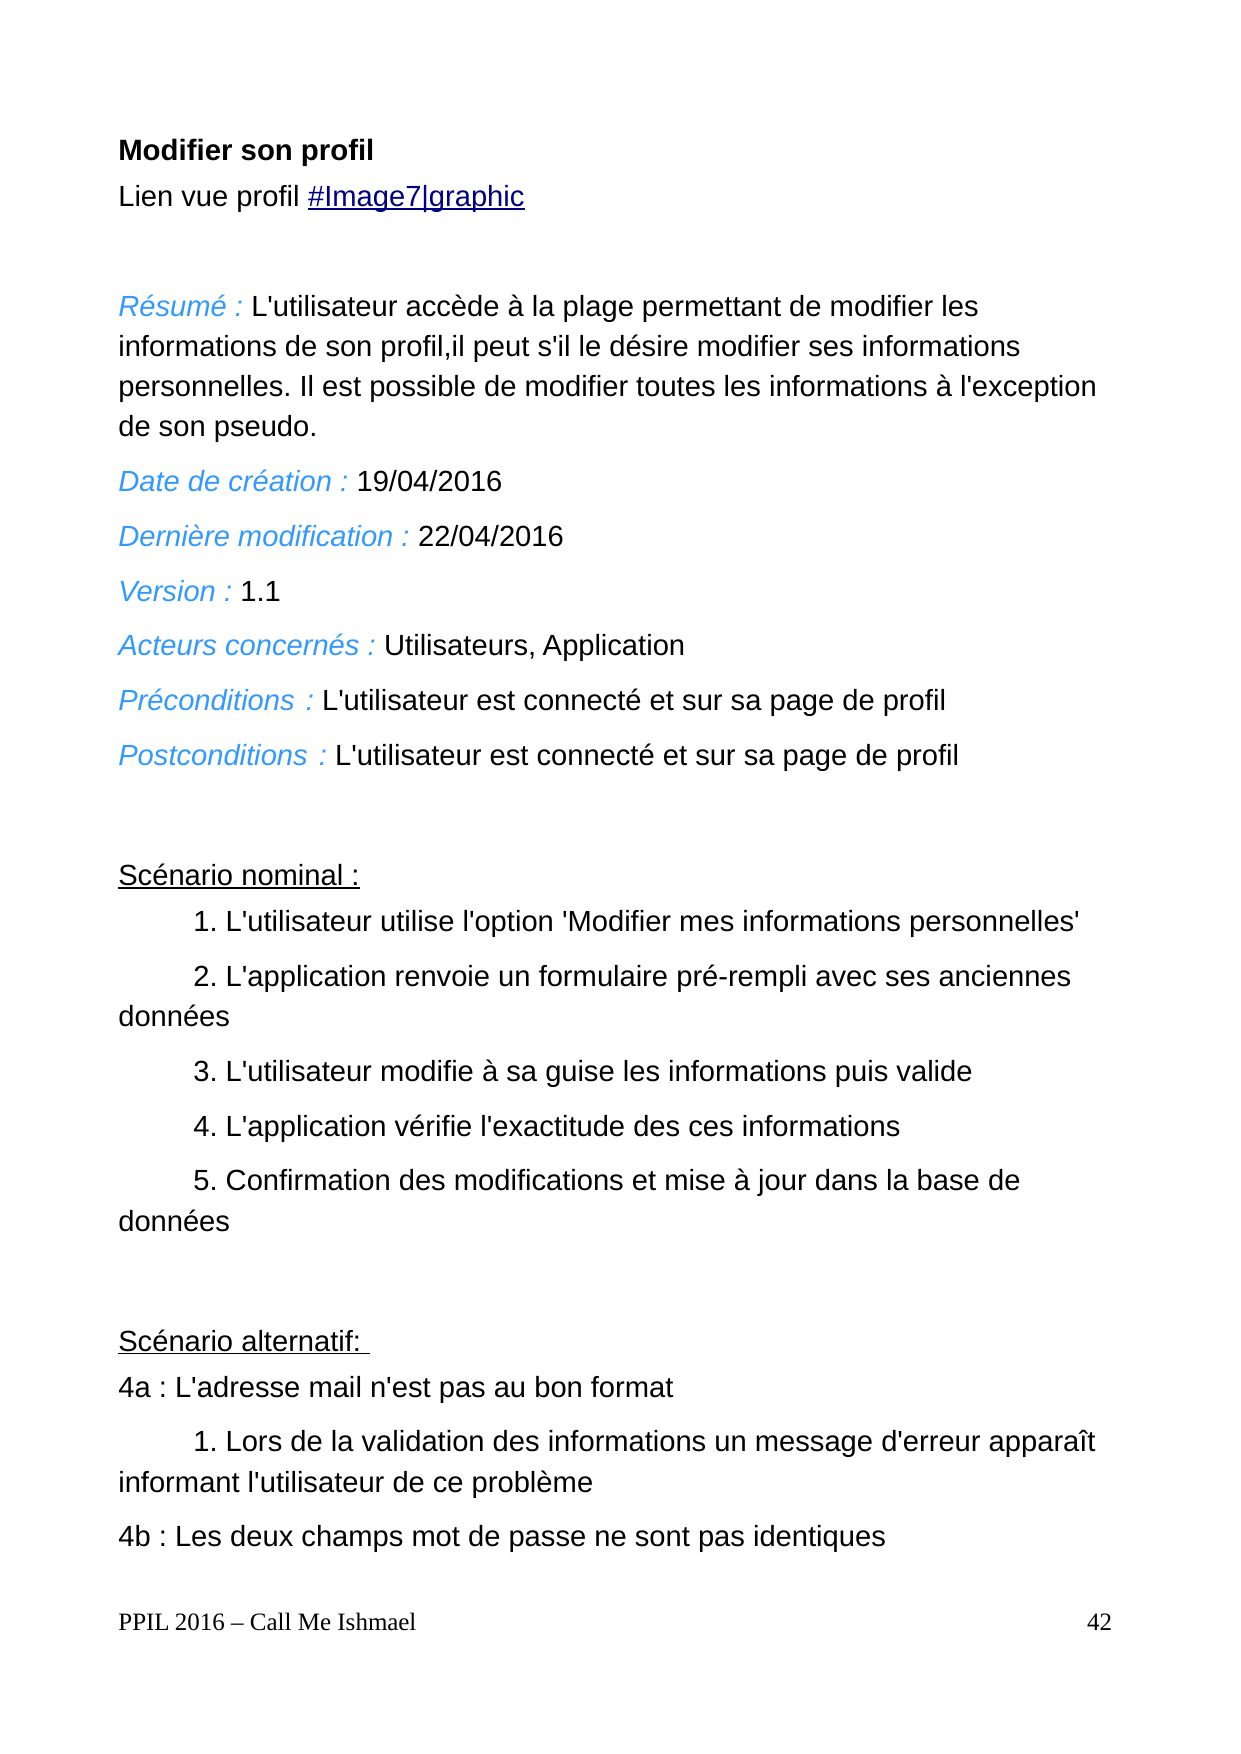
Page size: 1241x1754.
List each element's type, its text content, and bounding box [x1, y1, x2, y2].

subtitle Scénario nominal : [118, 858, 1122, 891]
text Version : 1.1 [118, 573, 1122, 607]
subtitle Modifier son profil [118, 133, 1122, 166]
subtitle Scénario alternatif: [118, 1323, 1122, 1357]
text Acteurs concernés : Utilisateurs, Application [118, 628, 1122, 662]
text 3. L'utilisateur modifie à sa guise les informations puis valide [118, 1054, 1122, 1087]
text Résumé : L'utilisateur accède à la plage permettant de modifier les informations de son profil,il peut s'il le désire modifier ses informations personnelles. Il est possible de modifier toutes les informations à l'exception de son pseudo. [118, 288, 1122, 443]
text Préconditions : L'utilisateur est connecté et sur sa page de profil [118, 683, 1122, 717]
text 1. Lors de la validation des informations un message d'erreur apparaît informant l'utilisateur de ce problème [118, 1424, 1122, 1498]
text Lien vue profil #Image7|graphic [118, 179, 1122, 212]
text Dernière modification : 22/04/2016 [118, 519, 1122, 552]
text Postconditions : L'utilisateur est connecté et sur sa page de profil [118, 738, 1122, 771]
text 2. L'application renvoie un formulaire pré-rempli avec ses anciennes données [118, 959, 1122, 1032]
text 4b : Les deux champs mot de passe ne sont pas identiques [118, 1519, 1122, 1553]
text 4. L'application vérifie l'exactitude des ces informations [118, 1108, 1122, 1142]
text 1. L'utilisateur utilise l'option 'Modifier mes informations personnelles' [118, 904, 1122, 937]
text Date de création : 19/04/2016 [118, 464, 1122, 497]
text 4a : L'adresse mail n'est pas au bon format [118, 1369, 1122, 1403]
text 5. Confirmation des modifications et mise à jour dans la base de données [118, 1163, 1122, 1237]
